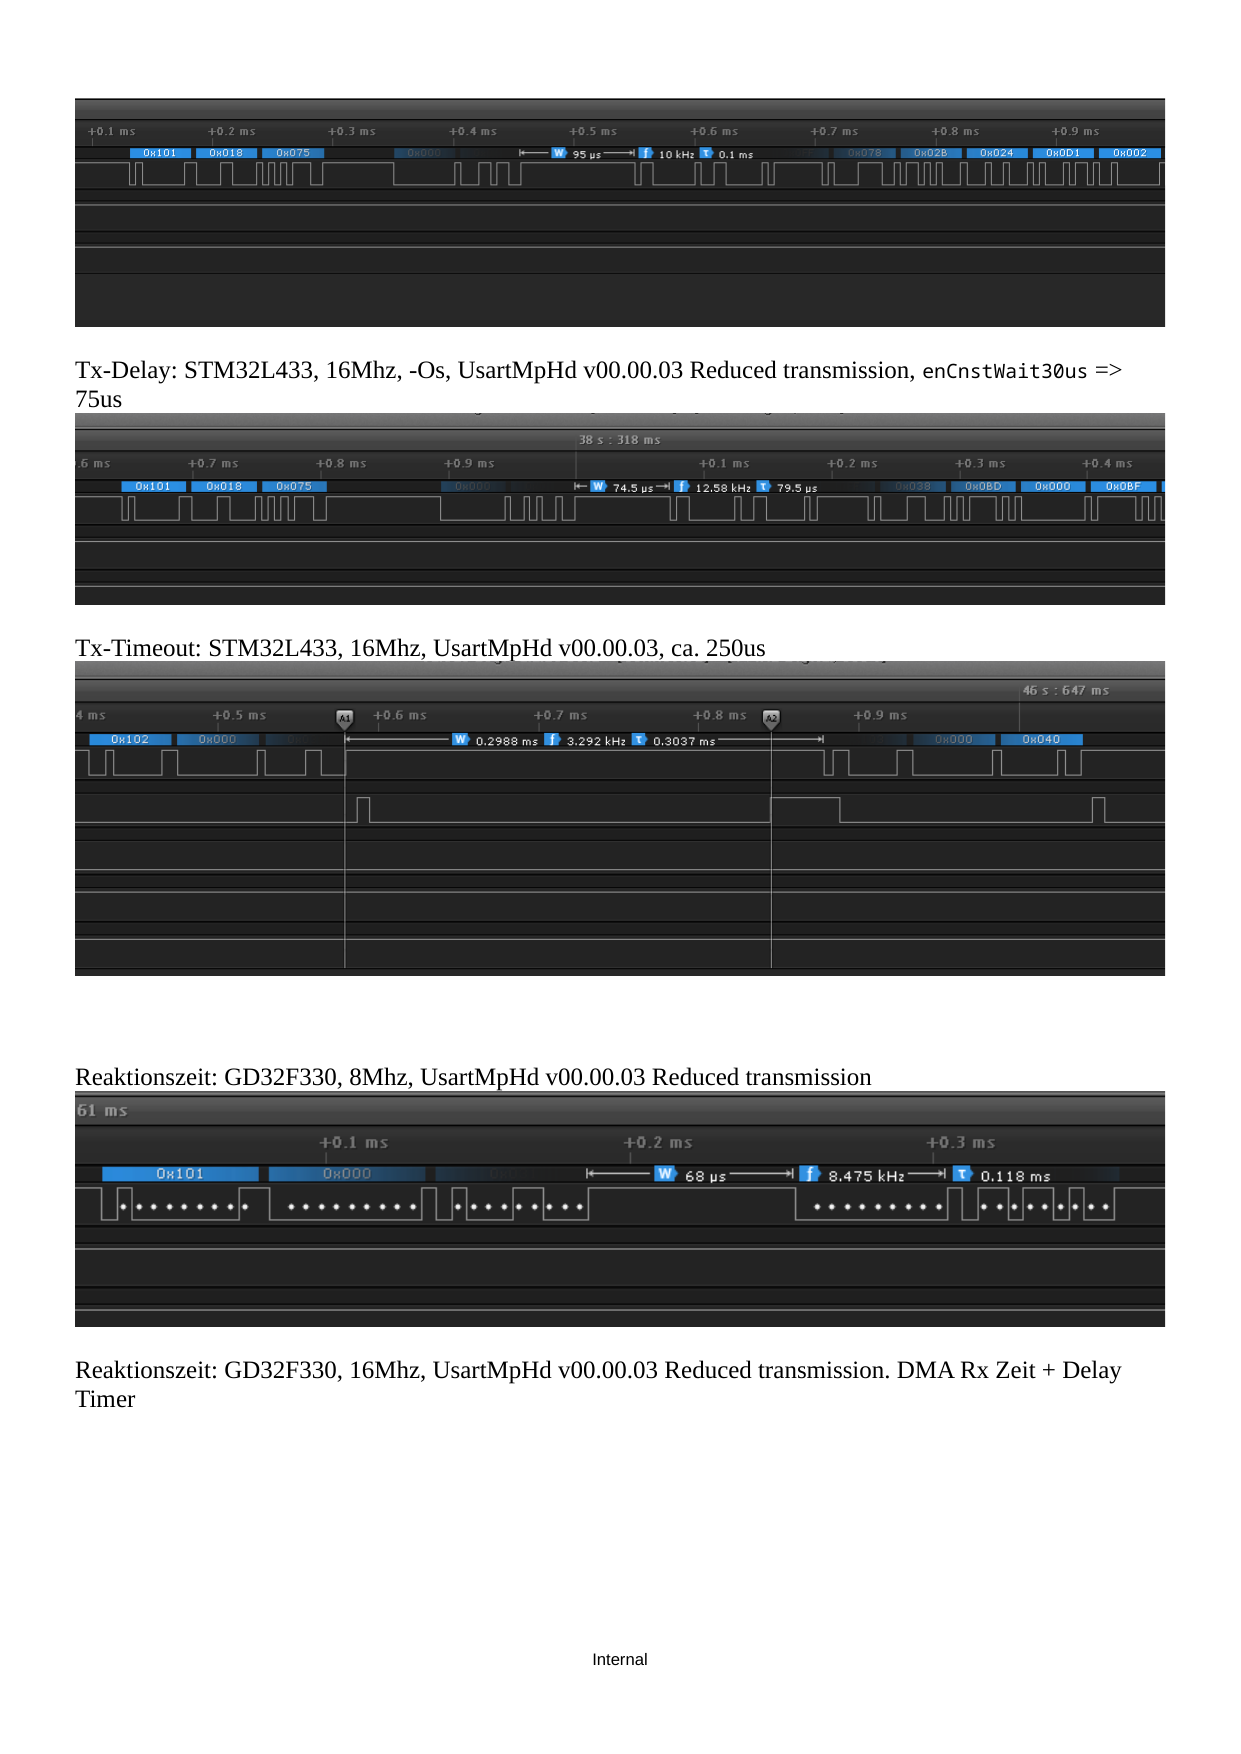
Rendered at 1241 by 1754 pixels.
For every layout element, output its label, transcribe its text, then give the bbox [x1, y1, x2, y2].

picture [75, 1091, 1166, 1327]
picture [75, 98, 1166, 327]
text Tx-Delay: STM32L433, 16Mhz, -Os, UsartMpHd v00.00.03 Reduced transmission, enCnstWait30us => 75us [75, 355, 1165, 413]
text Tx-Timeout: STM32L433, 16Mhz, UsartMpHd v00.00.03, ca. 250us [75, 633, 1165, 661]
text Reaktionszeit: GD32F330, 8Mhz, UsartMpHd v00.00.03 Reduced transmission [75, 1062, 1165, 1091]
text Reaktionszeit: GD32F330, 16Mhz, UsartMpHd v00.00.03 Reduced transmission. DMA Rx Zeit + Delay Timer [75, 1356, 1165, 1413]
picture [75, 413, 1166, 605]
picture [75, 661, 1166, 976]
